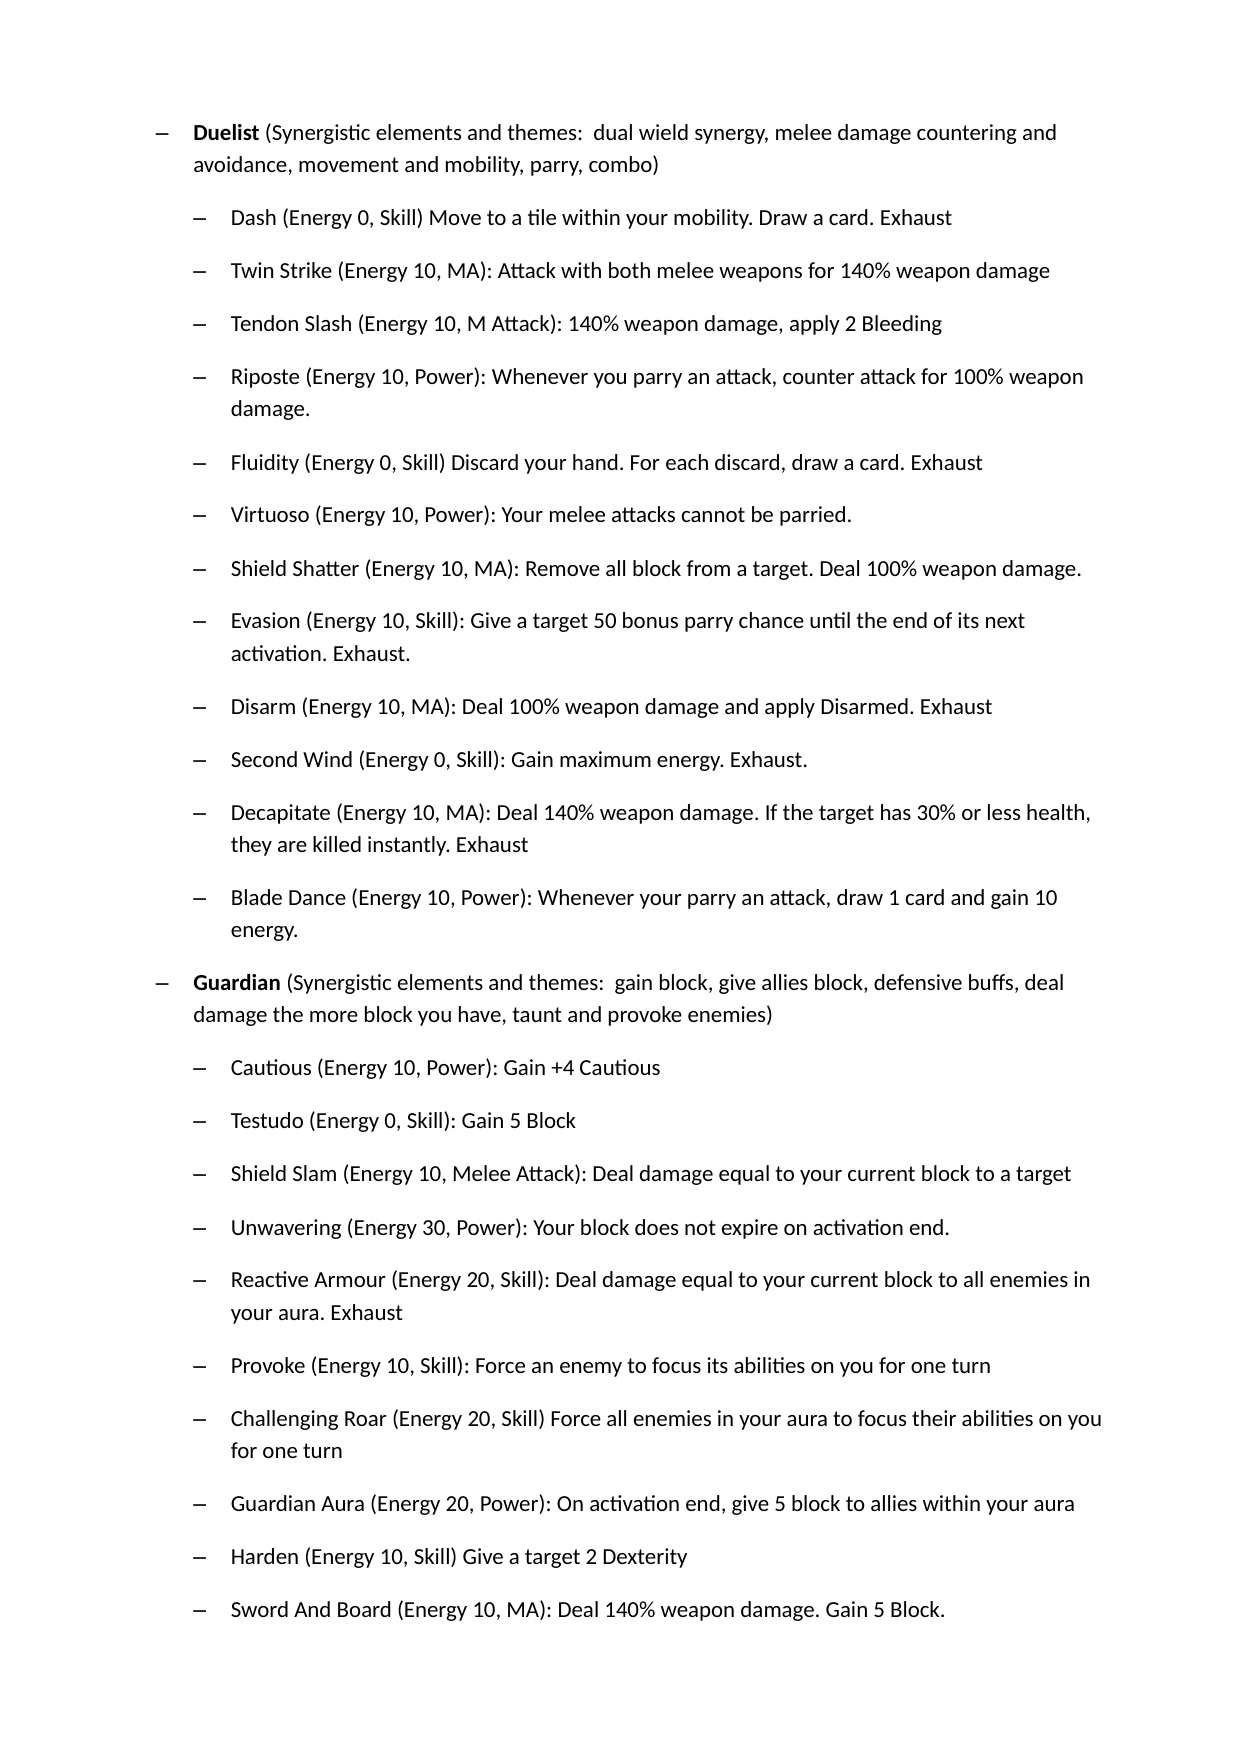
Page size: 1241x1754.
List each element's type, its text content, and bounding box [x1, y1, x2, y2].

list Disarm (Energy 10, MA): Deal 100% weapon damage and apply Disarmed. Exhaust [193, 692, 1122, 720]
list Provoke (Energy 10, Skill): Force an enemy to focus its abilities on you for one turn [193, 1351, 1122, 1379]
list Shield Slam (Energy 10, Melee Attack): Deal damage equal to your current block to a target [193, 1159, 1122, 1188]
list Dash (Energy 0, Skill) Move to a tile within your mobility. Draw a card. Exhaust [193, 203, 1122, 231]
list Shield Shatter (Energy 10, MA): Remove all block from a target. Deal 100% weapon damage. [193, 554, 1122, 582]
list Guardian (Synergistic elements and themes: gain block, give allies block, defensive buffs, deal damage the more block you have, taunt and provoke enemies) [156, 968, 1122, 1028]
list Second Wind (Energy 0, Skill): Gain maximum energy. Exhaust. [193, 745, 1122, 773]
list Harden (Energy 10, Skill) Give a target 2 Dexterity [193, 1542, 1122, 1570]
list Reactive Armour (Energy 20, Skill): Deal damage equal to your current block to all enemies in your aura. Exhaust [193, 1266, 1122, 1326]
list Sword And Board (Energy 10, MA): Deal 140% weapon damage. Gain 5 Block. [193, 1595, 1122, 1623]
list Evasion (Energy 10, Skill): Give a target 50 bonus parry chance until the end of its next activation. Exhaust. [193, 607, 1122, 667]
list Guardian Aura (Energy 20, Power): On activation end, give 5 block to allies within your aura [193, 1489, 1122, 1517]
list Cautious (Energy 10, Power): Gain +4 Cautious [193, 1053, 1122, 1082]
list Fluidity (Energy 0, Skill) Discard your hand. For each discard, draw a card. Exhaust [193, 448, 1122, 476]
list Unwavering (Energy 30, Power): Your block does not expire on activation end. [193, 1213, 1122, 1241]
list Riposte (Energy 10, Power): Whenever you parry an attack, counter attack for 100% weapon damage. [193, 362, 1122, 423]
list Duelist (Synergistic elements and themes: dual wield synergy, melee damage countering and avoidance, movement and mobility, parry, combo) [156, 118, 1122, 178]
list Decapitate (Energy 10, MA): Deal 140% weapon damage. If the target has 30% or less health, they are killed instantly. Exhaust [193, 798, 1122, 858]
list Challenging Roar (Energy 20, Skill) Force all enemies in your aura to focus their abilities on you for one turn [193, 1404, 1122, 1464]
list Blade Dance (Energy 10, Power): Whenever your parry an attack, draw 1 card and gain 10 energy. [193, 883, 1122, 943]
list Testudo (Energy 0, Skill): Gain 5 Block [193, 1107, 1122, 1134]
list Tendon Slash (Energy 10, M Attack): 140% weapon damage, apply 2 Bleeding [193, 309, 1122, 337]
list Virtuoso (Energy 10, Power): Your melee attacks cannot be parried. [193, 501, 1122, 529]
list Twin Strike (Energy 10, MA): Attack with both melee weapons for 140% weapon damage [193, 256, 1122, 284]
